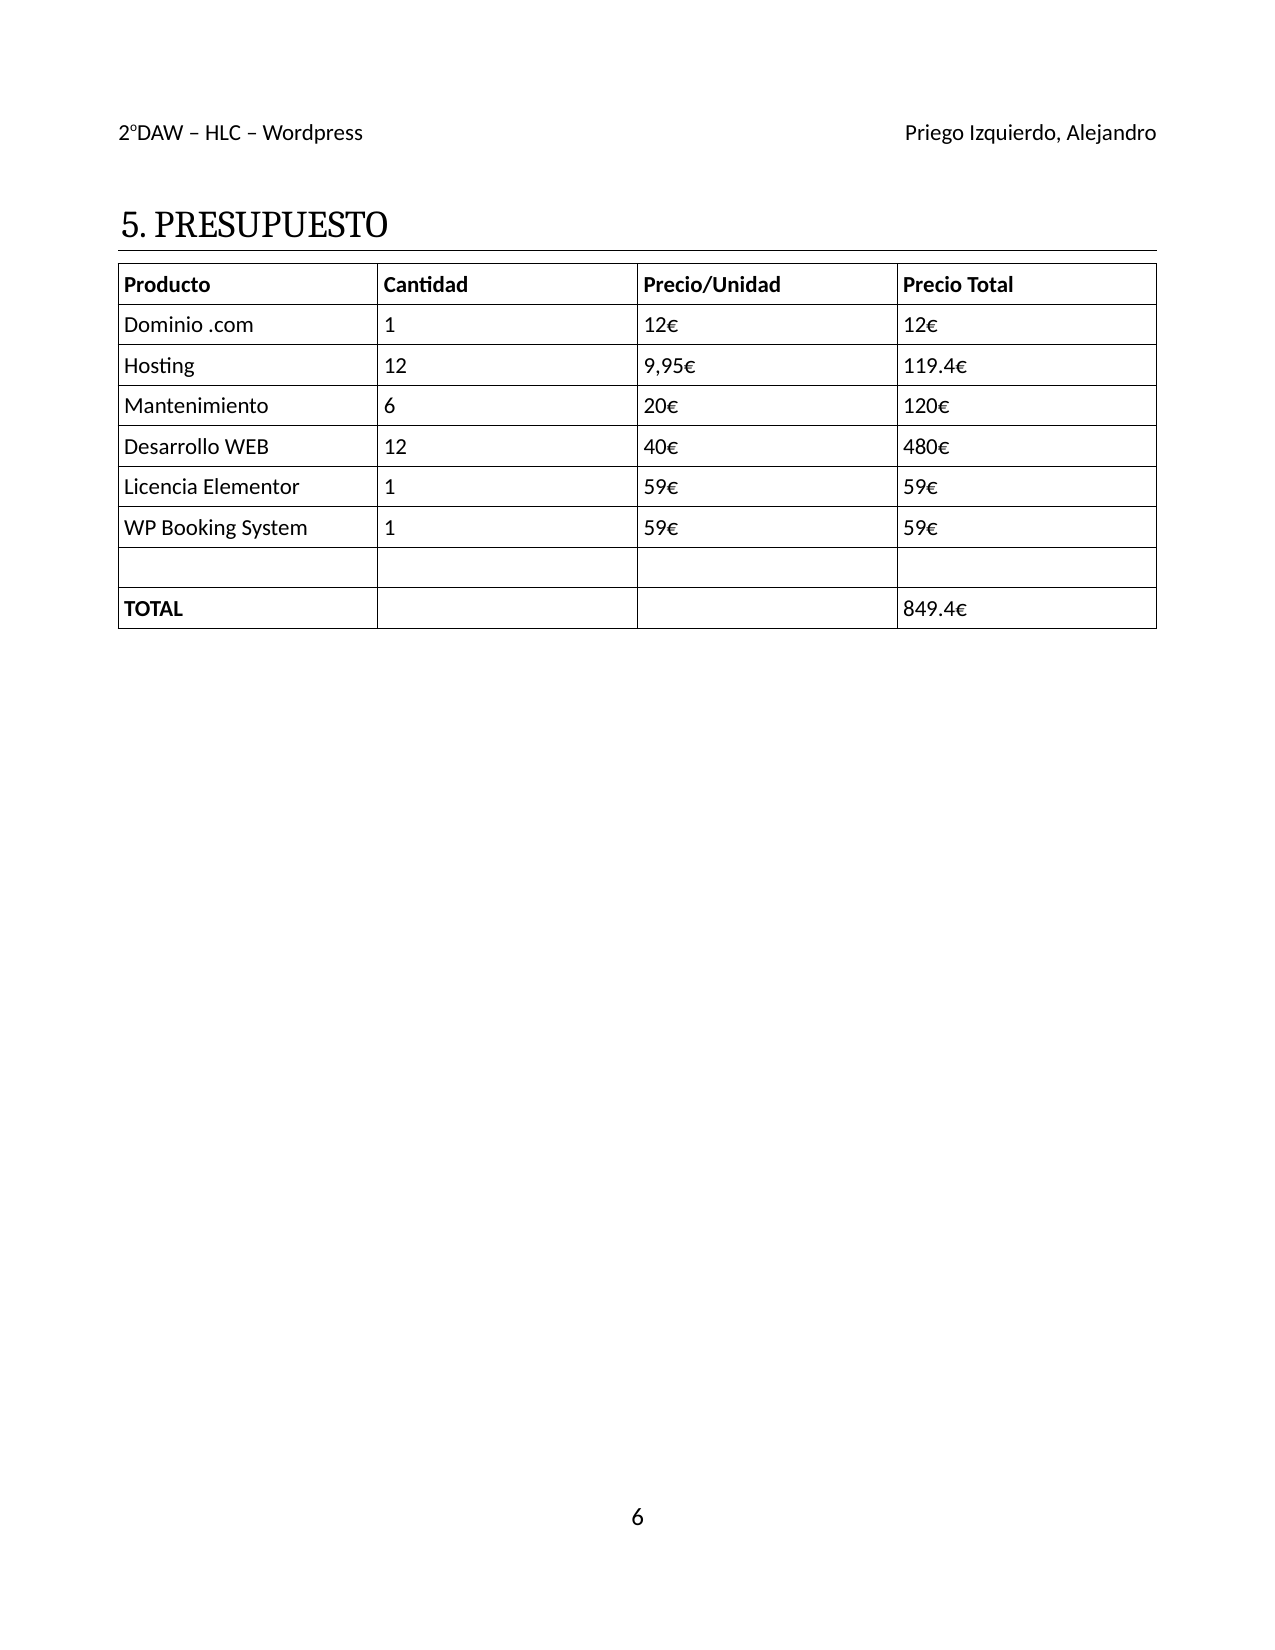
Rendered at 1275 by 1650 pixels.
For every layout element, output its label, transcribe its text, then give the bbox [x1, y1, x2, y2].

table_cell 849.4€ [898, 588, 1156, 628]
table_cell Licencia Elementor [119, 467, 377, 506]
table_cell 6 [378, 386, 637, 425]
table_header Cantidad [378, 264, 637, 304]
table_cell 1 [378, 467, 637, 506]
table_cell 12€ [898, 305, 1156, 344]
table_cell Hosting [119, 345, 377, 385]
table_cell TOTAL [119, 588, 377, 628]
table_cell 480€ [898, 426, 1156, 466]
table_cell [378, 548, 637, 587]
table_cell 59€ [638, 507, 897, 547]
table_cell 12€ [638, 305, 897, 344]
table_cell [898, 548, 1156, 587]
table_cell 119.4€ [898, 345, 1156, 385]
table_cell 59€ [638, 467, 897, 506]
table_cell Desarrollo WEB [119, 426, 377, 466]
table_cell [119, 548, 377, 587]
table_cell 20€ [638, 386, 897, 425]
table_header Precio Total [898, 264, 1156, 304]
table_cell Dominio .com [119, 305, 377, 344]
table_cell 12 [378, 426, 637, 466]
table_cell 1 [378, 507, 637, 547]
table_header Precio/Unidad [638, 264, 897, 304]
table_cell 120€ [898, 386, 1156, 425]
table_cell 9,95€ [638, 345, 897, 385]
table_header Producto [119, 264, 377, 304]
table_cell 59€ [898, 507, 1156, 547]
table_cell [638, 588, 897, 628]
table_cell Mantenimiento [119, 386, 377, 425]
table_cell [378, 588, 637, 628]
table_cell 59€ [898, 467, 1156, 506]
subtitle 5. Presupuesto [118, 201, 1157, 250]
table_cell WP Booking System [119, 507, 377, 547]
table_cell 12 [378, 345, 637, 385]
table_cell [638, 548, 897, 587]
table_cell 1 [378, 305, 637, 344]
table_cell 40€ [638, 426, 897, 466]
